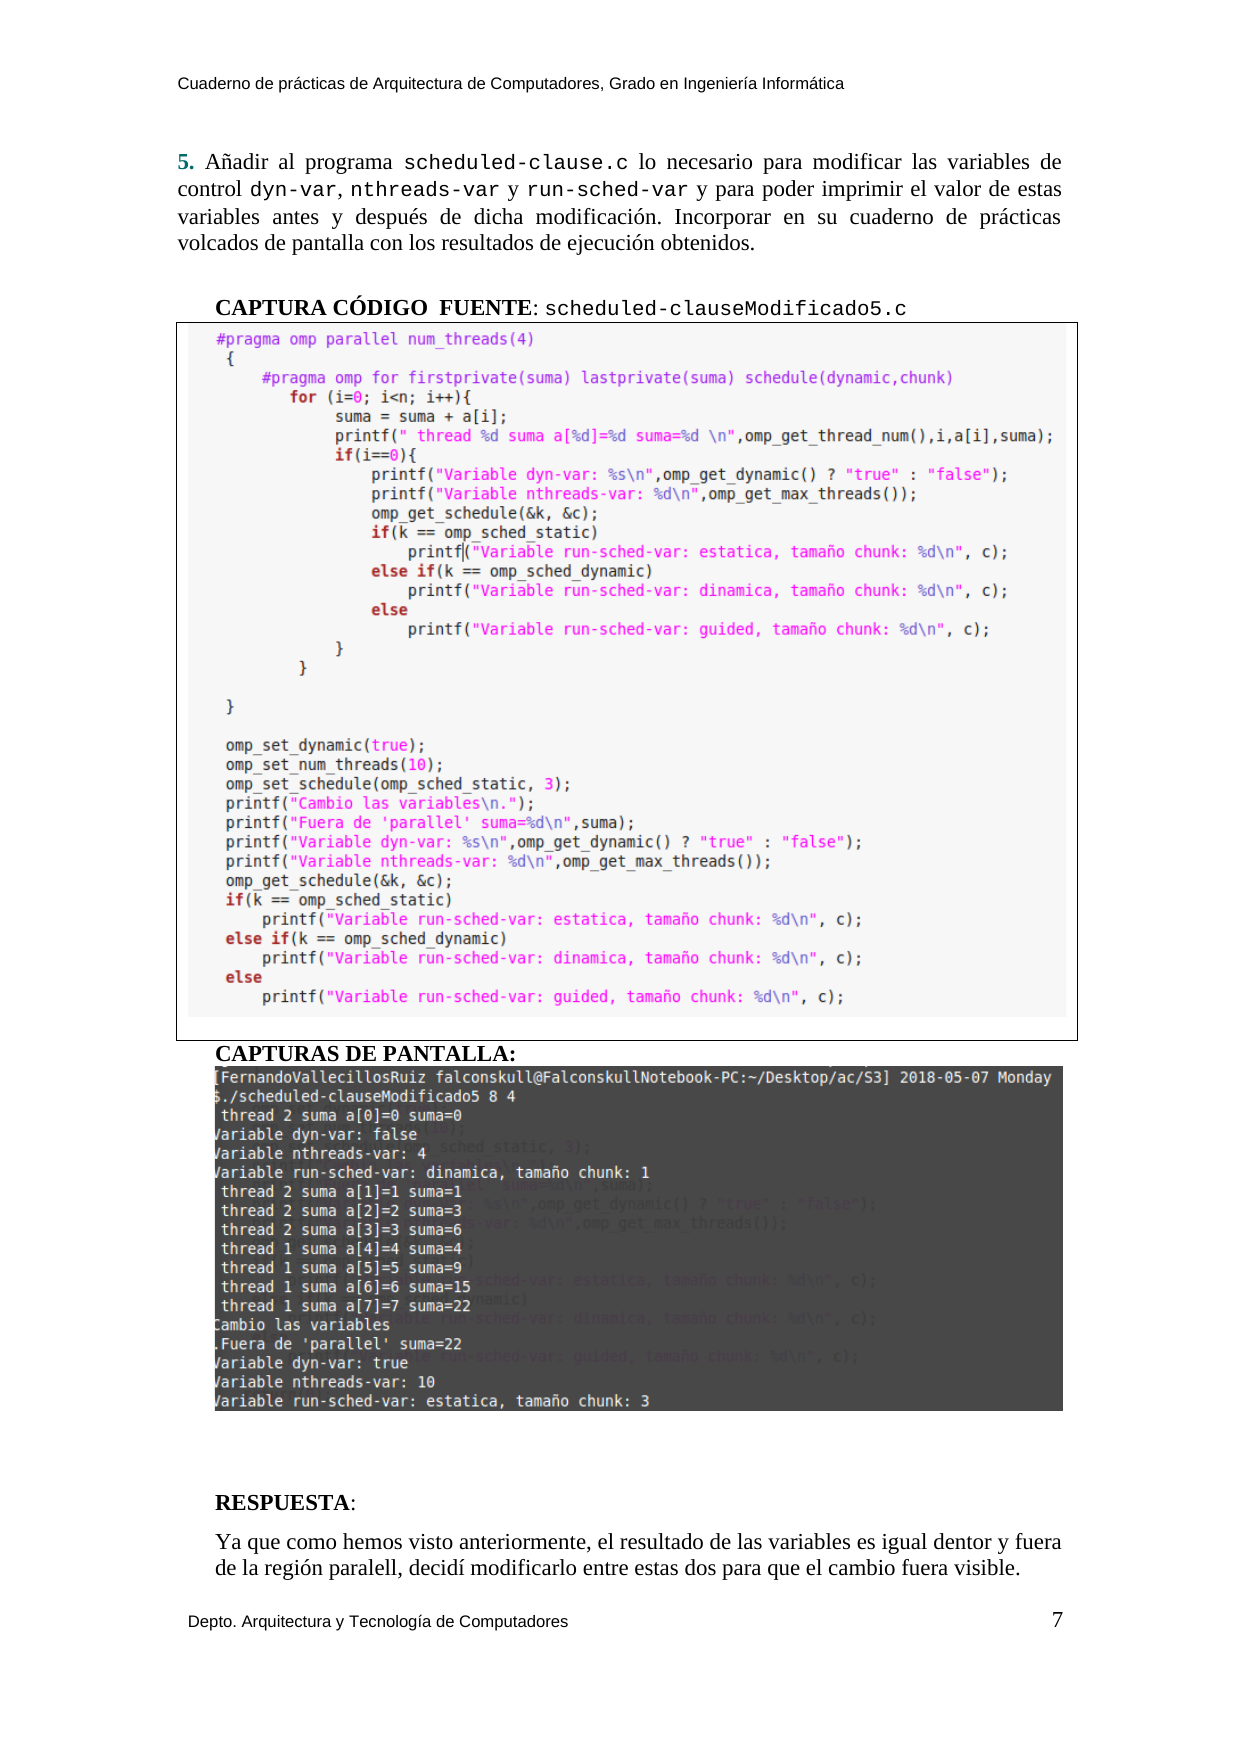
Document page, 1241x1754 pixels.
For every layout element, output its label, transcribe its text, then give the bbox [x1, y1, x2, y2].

picture [214, 1066, 1063, 1411]
table_header [177, 323, 1077, 1039]
text CAPTURAS DE PANTALLA: [215, 1041, 1063, 1066]
text RESPUESTA: [215, 1489, 1063, 1516]
picture [187, 323, 1067, 1017]
list 5. Añadir al programa scheduled-clause.c lo necesario para modificar las variables de control dyn-var, nthreads-var y run-sched-var y para poder imprimir el valor de estas variables antes y después de dicha modificación. Incorporar en su cuaderno de prácticas volcados de pantalla con los resultados de ejecución obtenidos. [177, 148, 1063, 256]
text CAPTURA CÓDIGO FUENTE: scheduled-clauseModificado5.c [215, 294, 1063, 322]
list Ya que como hemos visto anteriormente, el resultado de las variables es igual dentor y fuera de la región paralell, decidí modificarlo entre estas dos para que el cambio fuera visible. [215, 1528, 1063, 1581]
